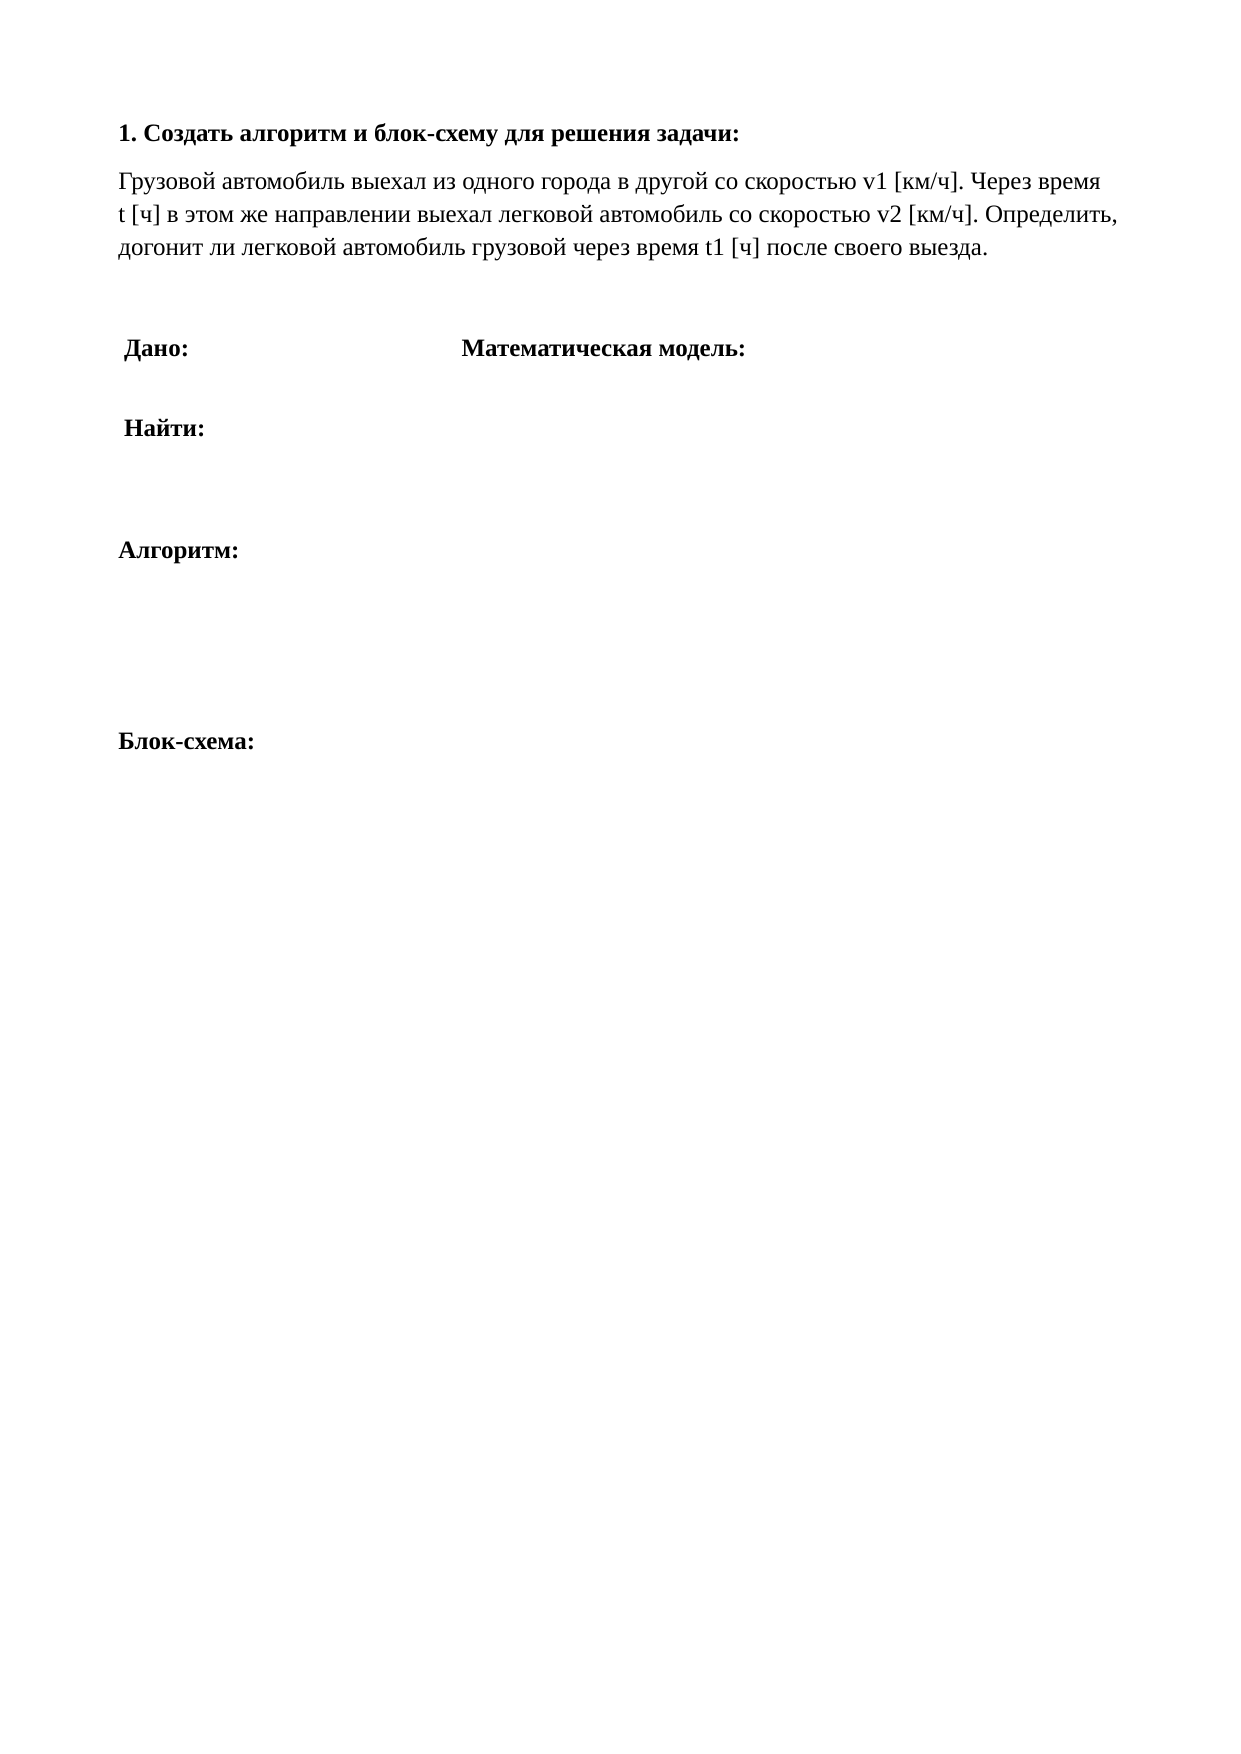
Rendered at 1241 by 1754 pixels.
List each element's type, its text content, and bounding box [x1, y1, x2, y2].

table_header Математическая модель: [456, 327, 1123, 367]
text Грузовой автомобиль выехал из одного города в другой со скоростью v1 [км/ч]. Через время t [ч] в этом же направлении выехал легковой автомобиль со скоростью v2 [км/ч]. Определить, догонит ли легковой автомобиль грузовой через время t1 [ч] после своего выезда. [118, 166, 1122, 261]
text 1. Создать алгоритм и блок-схему для решения задачи: [118, 118, 1122, 147]
text Блок-схема: [118, 726, 1122, 754]
table_cell [456, 367, 1123, 488]
table_header Дано: [118, 327, 456, 367]
table_cell [118, 448, 456, 488]
table_cell Найти: [118, 408, 456, 448]
text Алгоритм: [118, 535, 1122, 564]
table_cell [118, 367, 456, 407]
